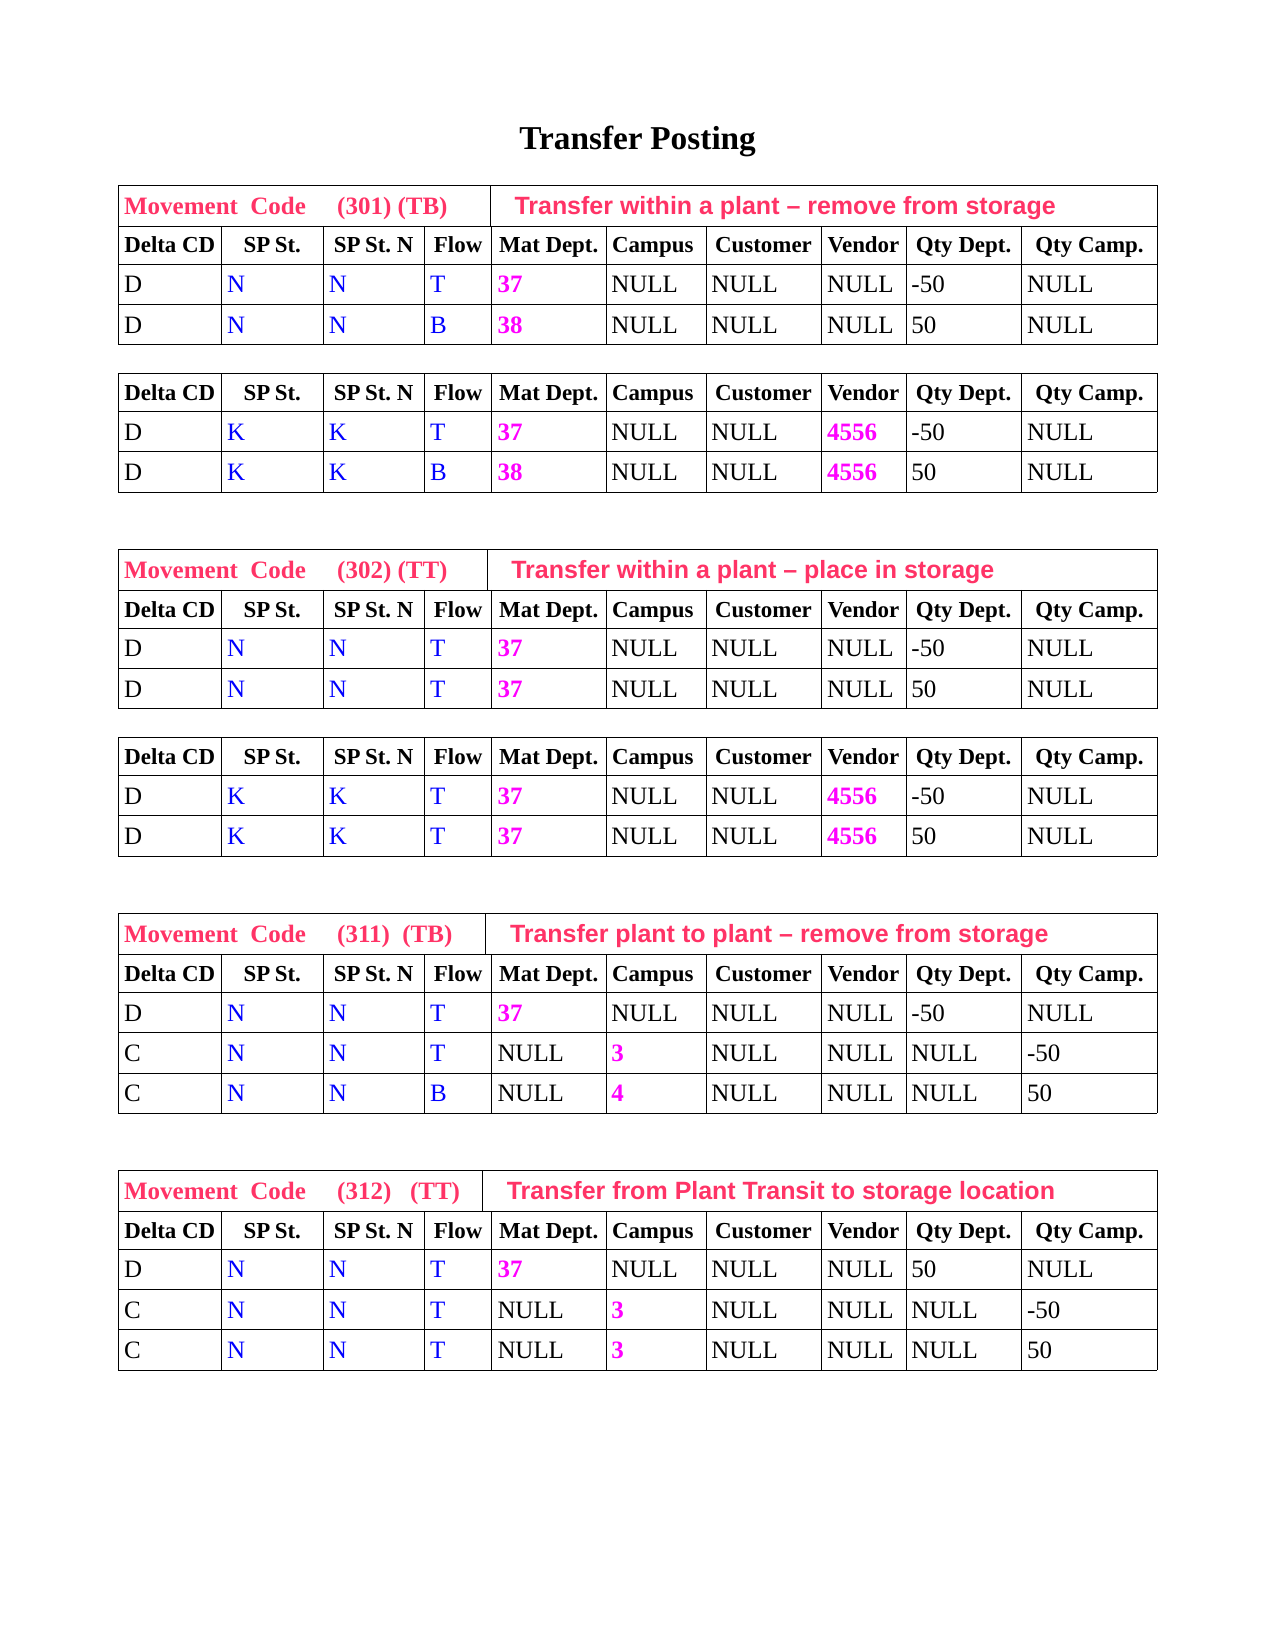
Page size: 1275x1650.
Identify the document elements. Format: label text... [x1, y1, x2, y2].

table_cell -50 [907, 993, 1021, 1032]
table_cell 50 [907, 452, 1021, 492]
table_header Transfer within a plant – remove from storage [491, 186, 1157, 226]
table_cell 3 [607, 1330, 706, 1370]
table_cell N [222, 1033, 323, 1072]
table_header Transfer plant to plant – remove from storage [486, 914, 1157, 954]
table_header Vendor [822, 591, 906, 628]
table_header Delta CD [119, 591, 221, 628]
table_cell NULL [822, 265, 906, 304]
table_header SP St. N [324, 955, 424, 992]
table_header Mat Dept. [492, 738, 606, 775]
table_cell NULL [1022, 305, 1157, 344]
table_cell B [425, 305, 491, 344]
table_cell N [222, 305, 323, 344]
table_cell N [222, 1290, 323, 1329]
table_cell 50 [1022, 1074, 1157, 1113]
table_cell -50 [1022, 1033, 1157, 1072]
table_header Delta CD [119, 1212, 221, 1249]
table_cell N [324, 993, 424, 1032]
table_header Mat Dept. [492, 374, 606, 411]
table_cell N [222, 993, 323, 1032]
table_cell NULL [822, 305, 906, 344]
table_cell K [222, 412, 323, 451]
table_header Campus [607, 591, 706, 628]
table_cell K [222, 776, 323, 815]
table_cell N [222, 1330, 323, 1370]
table_header Qty Camp. [1022, 955, 1157, 992]
table_cell K [324, 816, 424, 856]
table_cell 50 [907, 816, 1021, 856]
table_cell 50 [907, 669, 1021, 708]
table_cell NULL [822, 1290, 906, 1329]
table_cell T [425, 629, 491, 668]
table_cell K [222, 816, 323, 856]
table_header Delta CD [119, 227, 221, 264]
table_cell T [425, 816, 491, 856]
table_header Delta CD [119, 955, 221, 992]
table_cell T [425, 669, 491, 708]
table_cell D [119, 412, 221, 451]
table_header Flow [425, 738, 491, 775]
table_header Qty Dept. [907, 227, 1021, 264]
table_cell D [119, 776, 221, 815]
table_header Campus [607, 955, 706, 992]
table_header Mat Dept. [492, 1212, 606, 1249]
table_cell D [119, 305, 221, 344]
table_cell C [119, 1033, 221, 1072]
table_cell 37 [492, 629, 606, 668]
table_cell T [425, 412, 491, 451]
table_cell NULL [607, 265, 706, 304]
table_cell T [425, 1330, 491, 1370]
table_cell T [425, 265, 491, 304]
table_cell NULL [707, 816, 821, 856]
table_header Qty Camp. [1022, 738, 1157, 775]
table_header Movement Code (301) (TB) [119, 186, 490, 226]
table_cell 38 [492, 452, 606, 492]
table_cell NULL [822, 629, 906, 668]
table_cell N [222, 1074, 323, 1113]
table_cell NULL [907, 1290, 1021, 1329]
table_cell NULL [707, 1033, 821, 1072]
table_header Mat Dept. [492, 227, 606, 264]
table_cell NULL [707, 265, 821, 304]
table_cell 3 [607, 1290, 706, 1329]
table_header Qty Camp. [1022, 227, 1157, 264]
table_cell NULL [492, 1290, 606, 1329]
table_cell N [222, 629, 323, 668]
table_cell 50 [907, 305, 1021, 344]
table_cell D [119, 669, 221, 708]
table_cell NULL [1022, 412, 1157, 451]
table_header SP St. N [324, 374, 424, 411]
table_cell N [222, 1250, 323, 1289]
table_cell N [324, 1290, 424, 1329]
table_cell -50 [1022, 1290, 1157, 1329]
table_header Customer [707, 374, 821, 411]
table_cell 3 [607, 1033, 706, 1072]
table_cell 38 [492, 305, 606, 344]
table_cell N [324, 265, 424, 304]
table_cell N [324, 1330, 424, 1370]
table_header Customer [707, 738, 821, 775]
table_cell 4556 [822, 816, 906, 856]
table_cell D [119, 452, 221, 492]
table_cell NULL [1022, 816, 1157, 856]
table_cell NULL [707, 993, 821, 1032]
table_cell N [324, 1250, 424, 1289]
table_header Customer [707, 955, 821, 992]
table_cell NULL [707, 776, 821, 815]
table_cell NULL [707, 629, 821, 668]
table_cell NULL [707, 1330, 821, 1370]
table_header SP St. [222, 955, 323, 992]
table_cell NULL [1022, 452, 1157, 492]
table_header Campus [607, 227, 706, 264]
table_cell NULL [907, 1033, 1021, 1072]
table_header Customer [707, 591, 821, 628]
table_cell NULL [607, 629, 706, 668]
table_header Movement Code (302) (TT) [119, 550, 487, 590]
table_header Vendor [822, 374, 906, 411]
table_header SP St. [222, 227, 323, 264]
table_header Qty Dept. [907, 374, 1021, 411]
table_cell NULL [822, 669, 906, 708]
table_cell NULL [707, 452, 821, 492]
table_header SP St. N [324, 1212, 424, 1249]
table_header Qty Camp. [1022, 591, 1157, 628]
table_header Qty Dept. [907, 738, 1021, 775]
table_cell D [119, 993, 221, 1032]
table_header Flow [425, 955, 491, 992]
table_cell B [425, 452, 491, 492]
table_header SP St. [222, 738, 323, 775]
table_cell 37 [492, 669, 606, 708]
table_header Flow [425, 1212, 491, 1249]
table_header Customer [707, 1212, 821, 1249]
table_header Customer [707, 227, 821, 264]
table_header SP St. [222, 591, 323, 628]
table_cell 37 [492, 412, 606, 451]
table_cell 37 [492, 816, 606, 856]
table_cell -50 [907, 776, 1021, 815]
table_cell NULL [607, 305, 706, 344]
table_cell NULL [607, 452, 706, 492]
table_header Delta CD [119, 374, 221, 411]
table_header Qty Dept. [907, 591, 1021, 628]
table_header Movement Code (311) (TB) [119, 914, 485, 954]
table_cell T [425, 1250, 491, 1289]
table_cell B [425, 1074, 491, 1113]
table_cell T [425, 993, 491, 1032]
table_header Qty Dept. [907, 1212, 1021, 1249]
table_cell C [119, 1290, 221, 1329]
table_cell NULL [907, 1330, 1021, 1370]
table_cell NULL [707, 669, 821, 708]
table_cell C [119, 1074, 221, 1113]
table_header SP St. [222, 1212, 323, 1249]
table_cell N [222, 669, 323, 708]
table_header Movement Code (312) (TT) [119, 1171, 482, 1211]
table_cell 4556 [822, 776, 906, 815]
table_header SP St. N [324, 738, 424, 775]
table_cell K [324, 412, 424, 451]
table_cell D [119, 629, 221, 668]
table_cell NULL [607, 1250, 706, 1289]
table_header Vendor [822, 738, 906, 775]
table_cell T [425, 776, 491, 815]
table_cell NULL [492, 1074, 606, 1113]
table_cell -50 [907, 265, 1021, 304]
table_header Qty Camp. [1022, 374, 1157, 411]
table_cell N [324, 1033, 424, 1072]
table_cell N [324, 629, 424, 668]
table_cell 37 [492, 776, 606, 815]
table_cell -50 [907, 412, 1021, 451]
table_cell NULL [492, 1330, 606, 1370]
table_header SP St. [222, 374, 323, 411]
table_cell NULL [822, 1074, 906, 1113]
table_cell NULL [1022, 265, 1157, 304]
table_header Campus [607, 738, 706, 775]
table_cell 37 [492, 993, 606, 1032]
table_cell 50 [907, 1250, 1021, 1289]
table_cell D [119, 816, 221, 856]
table_cell NULL [822, 993, 906, 1032]
table_header SP St. N [324, 591, 424, 628]
table_cell NULL [607, 412, 706, 451]
table_cell NULL [707, 412, 821, 451]
table_cell T [425, 1033, 491, 1072]
table_cell K [222, 452, 323, 492]
table_header SP St. N [324, 227, 424, 264]
text Transfer Posting [118, 118, 1157, 156]
table_cell 4 [607, 1074, 706, 1113]
table_cell 4556 [822, 452, 906, 492]
table_header Transfer within a plant – place in storage [488, 550, 1157, 590]
table_header Qty Camp. [1022, 1212, 1157, 1249]
table_cell NULL [707, 1290, 821, 1329]
table_cell N [324, 305, 424, 344]
table_cell K [324, 452, 424, 492]
table_cell NULL [707, 305, 821, 344]
table_cell 37 [492, 265, 606, 304]
table_cell NULL [707, 1074, 821, 1113]
table_header Campus [607, 374, 706, 411]
table_cell 4556 [822, 412, 906, 451]
table_header Mat Dept. [492, 955, 606, 992]
table_cell -50 [907, 629, 1021, 668]
table_header Flow [425, 374, 491, 411]
table_header Campus [607, 1212, 706, 1249]
table_cell NULL [607, 816, 706, 856]
table_header Flow [425, 591, 491, 628]
table_header Delta CD [119, 738, 221, 775]
table_header Vendor [822, 227, 906, 264]
table_header Mat Dept. [492, 591, 606, 628]
table_cell NULL [1022, 629, 1157, 668]
table_cell NULL [607, 776, 706, 815]
table_cell D [119, 1250, 221, 1289]
table_cell NULL [907, 1074, 1021, 1113]
table_cell NULL [822, 1033, 906, 1072]
table_header Vendor [822, 955, 906, 992]
table_cell NULL [822, 1330, 906, 1370]
table_cell 37 [492, 1250, 606, 1289]
table_cell NULL [492, 1033, 606, 1072]
table_cell NULL [1022, 993, 1157, 1032]
table_cell N [222, 265, 323, 304]
table_header Vendor [822, 1212, 906, 1249]
table_cell T [425, 1290, 491, 1329]
table_cell NULL [1022, 1250, 1157, 1289]
table_cell NULL [707, 1250, 821, 1289]
table_cell NULL [822, 1250, 906, 1289]
table_cell NULL [607, 669, 706, 708]
table_header Qty Dept. [907, 955, 1021, 992]
table_cell N [324, 669, 424, 708]
table_cell NULL [1022, 776, 1157, 815]
table_cell K [324, 776, 424, 815]
table_cell N [324, 1074, 424, 1113]
table_cell NULL [1022, 669, 1157, 708]
table_header Transfer from Plant Transit to storage location [483, 1171, 1157, 1211]
table_header Flow [425, 227, 491, 264]
table_cell C [119, 1330, 221, 1370]
table_cell D [119, 265, 221, 304]
table_cell 50 [1022, 1330, 1157, 1370]
table_cell NULL [607, 993, 706, 1032]
